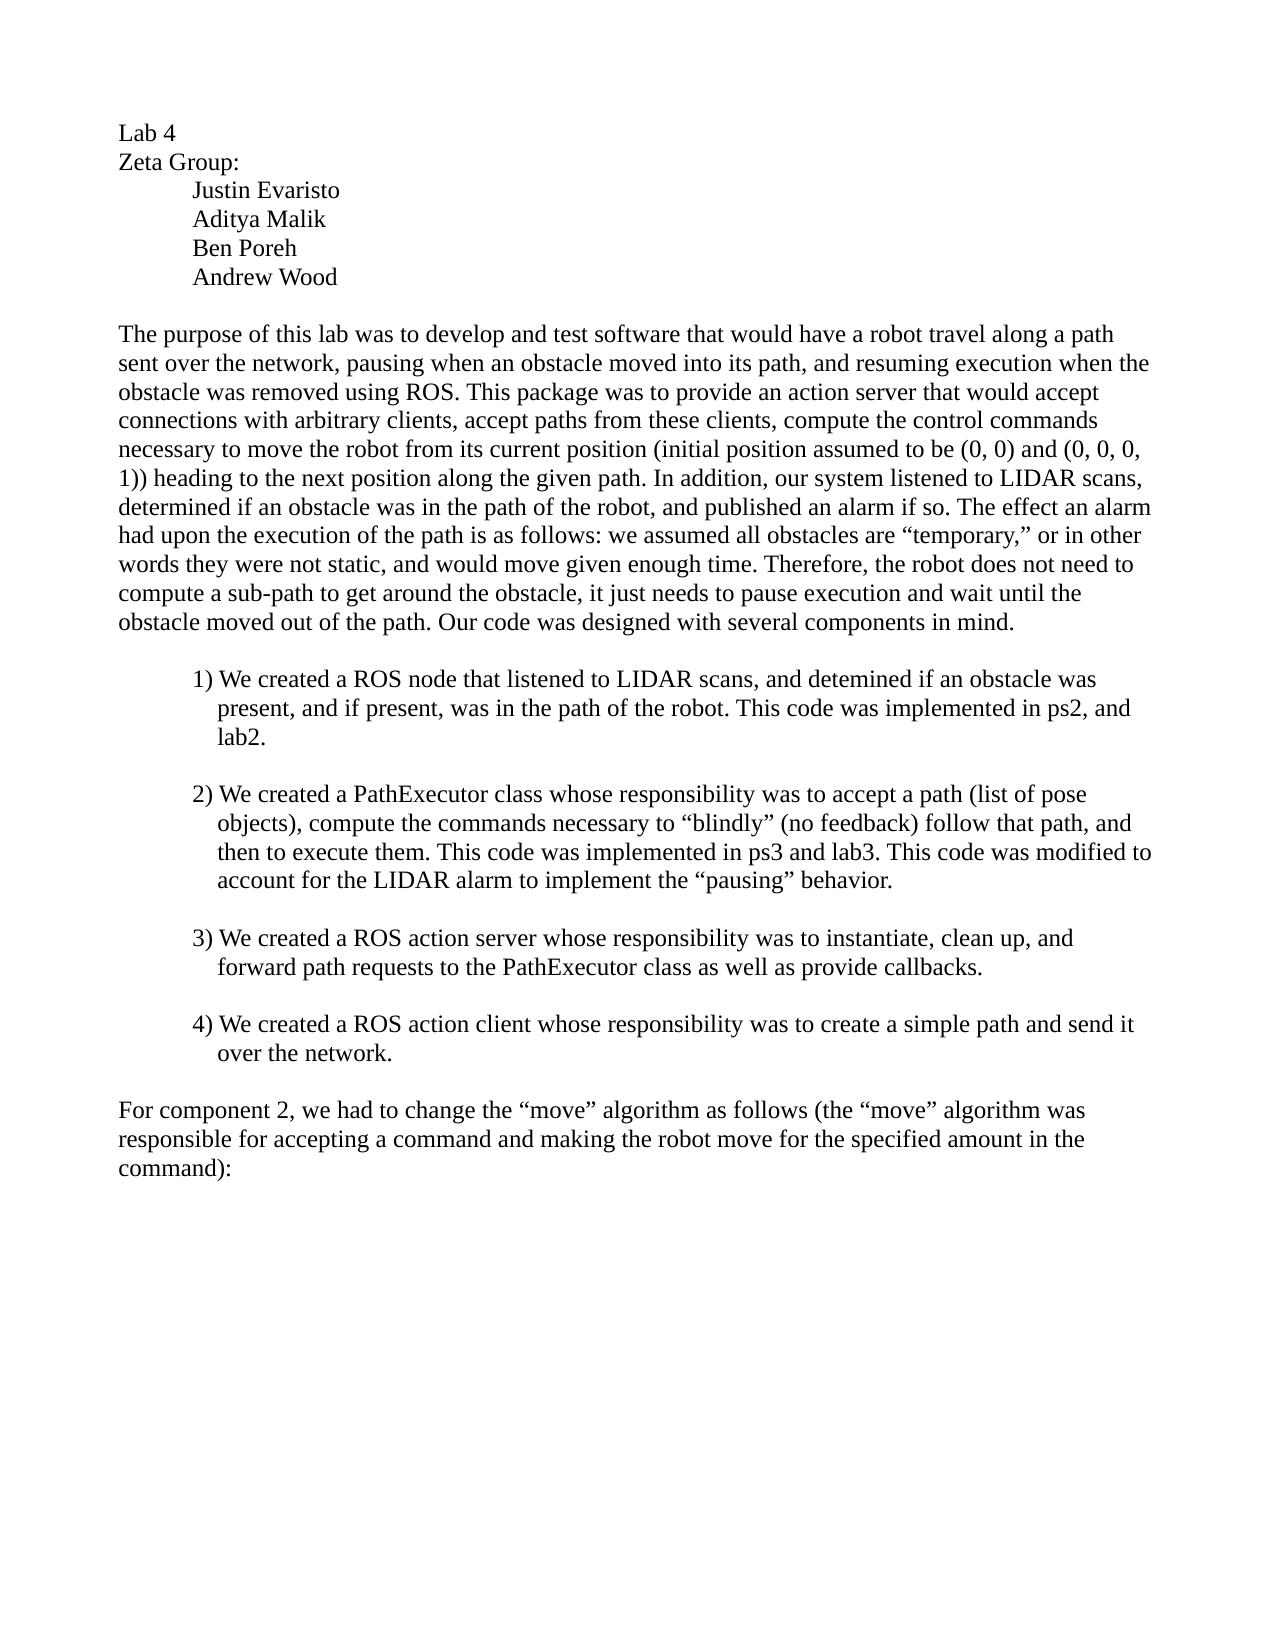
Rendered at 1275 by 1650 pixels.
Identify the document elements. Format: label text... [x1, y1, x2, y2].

text Zeta Group: [118, 147, 1157, 176]
text For component 2, we had to change the “move” algorithm as follows (the “move” algorithm was responsible for accepting a command and making the robot move for the specified amount in the command): [118, 1096, 1157, 1182]
text 4) We created a ROS action client whose responsibility was to create a simple path and send it over the network. [118, 1009, 1157, 1067]
text Andrew Wood [118, 262, 1157, 291]
text The purpose of this lab was to develop and test software that would have a robot travel along a path sent over the network, pausing when an obstacle moved into its path, and resuming execution when the obstacle was removed using ROS. This package was to provide an action server that would accept connections with arbitrary clients, accept paths from these clients, compute the control commands necessary to move the robot from its current position (initial position assumed to be (0, 0) and (0, 0, 0, 1)) heading to the next position along the given path. In addition, our system listened to LIDAR scans, determined if an obstacle was in the path of the robot, and published an alarm if so. The effect an alarm had upon the execution of the path is as follows: we assumed all obstacles are “temporary,” or in other words they were not static, and would move given enough time. Therefore, the robot does not need to compute a sub-path to get around the obstacle, it just needs to pause execution and wait until the obstacle moved out of the path. Our code was designed with several components in mind. [118, 319, 1157, 636]
text 1) We created a ROS node that listened to LIDAR scans, and detemined if an obstacle was present, and if present, was in the path of the robot. This code was implemented in ps2, and lab2. [118, 664, 1157, 751]
text Aditya Malik [118, 204, 1157, 233]
text Justin Evaristo [118, 176, 1157, 204]
text 2) We created a PathExecutor class whose responsibility was to accept a path (list of pose objects), compute the commands necessary to “blindly” (no feedback) follow that path, and then to execute them. This code was implemented in ps3 and lab3. This code was modified to account for the LIDAR alarm to implement the “pausing” behavior. [118, 779, 1157, 894]
text 3) We created a ROS action server whose responsibility was to instantiate, clean up, and forward path requests to the PathExecutor class as well as provide callbacks. [118, 923, 1157, 981]
text Ben Poreh [118, 233, 1157, 262]
text Lab 4 [118, 118, 1157, 147]
